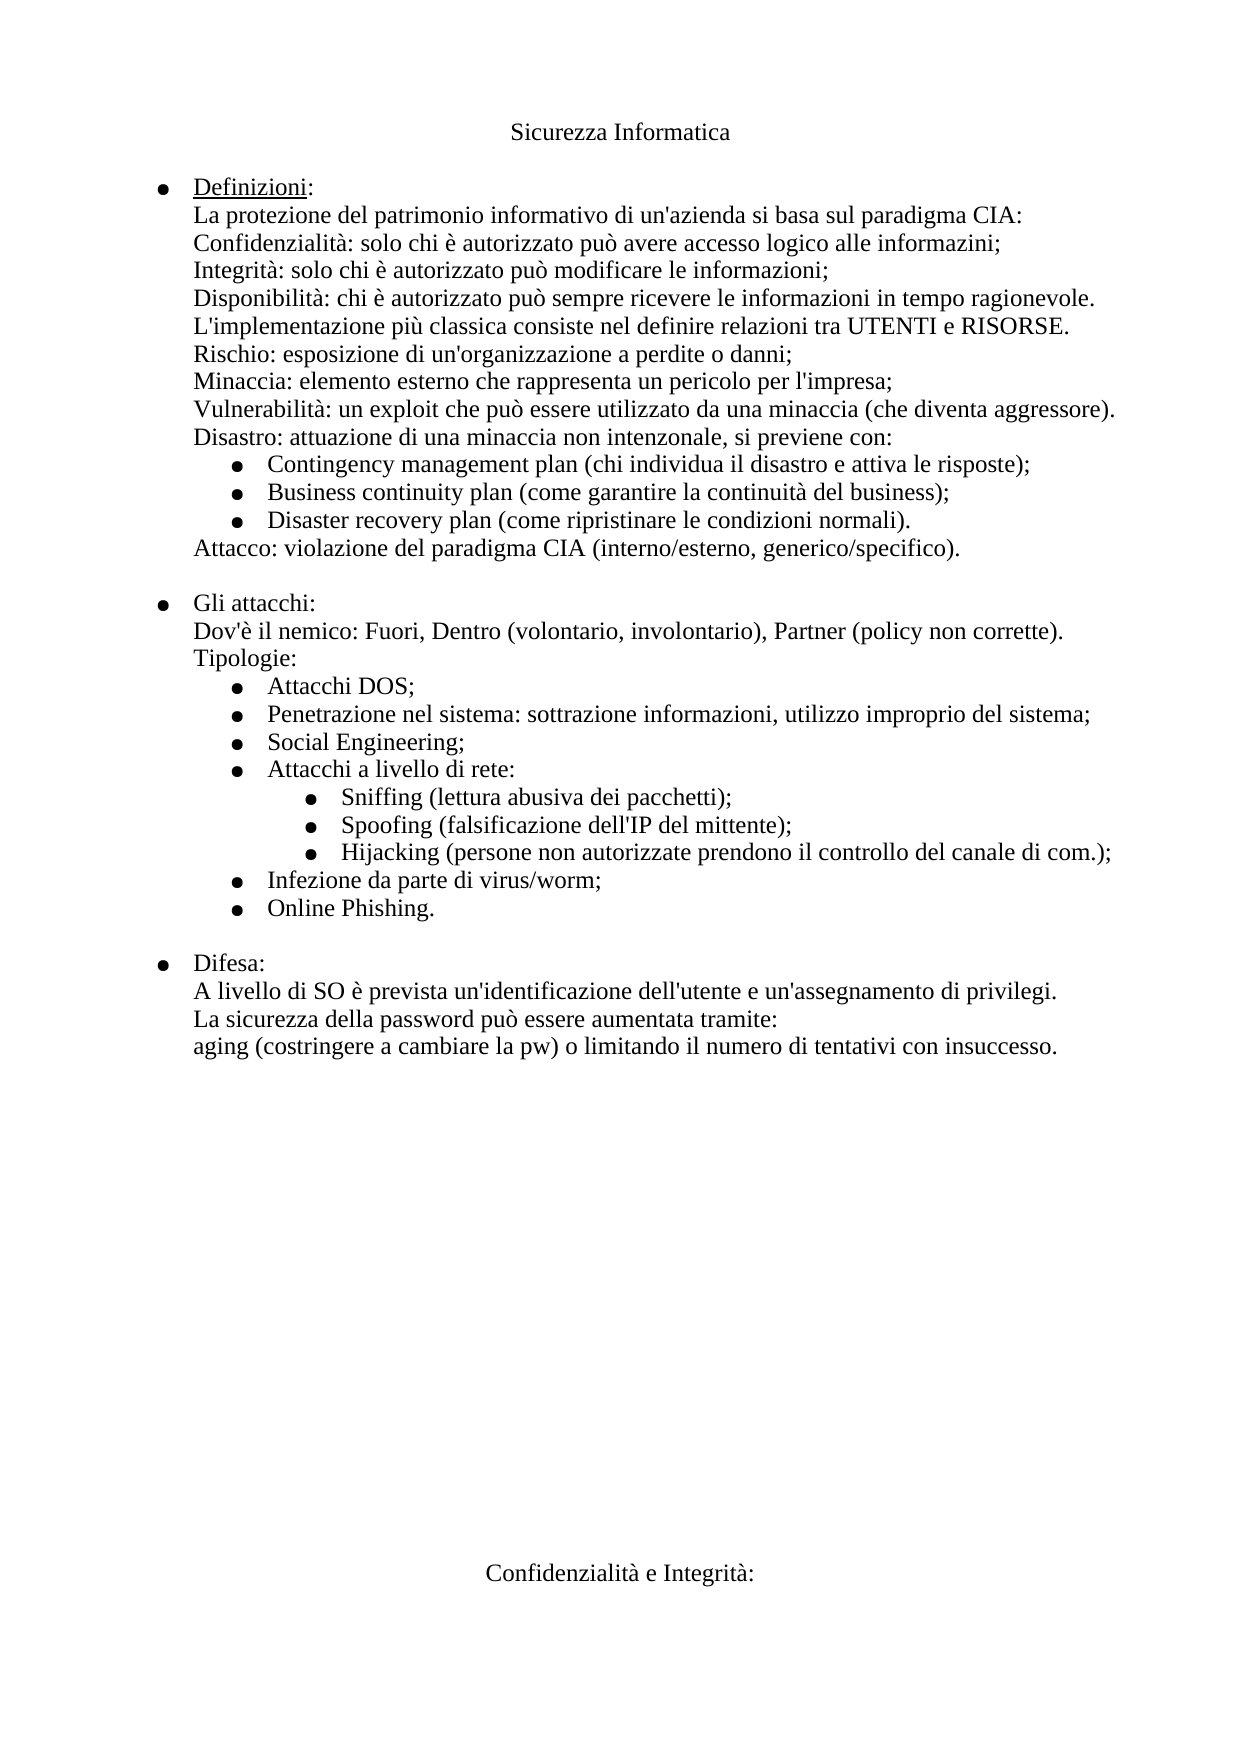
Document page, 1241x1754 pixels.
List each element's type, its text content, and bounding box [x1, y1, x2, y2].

list Contingency management plan (chi individua il disastro e attiva le risposte); [229, 451, 1122, 478]
list Infezione da parte di virus/worm; [229, 866, 1122, 894]
list Sniffing (lettura abusiva dei pacchetti); [303, 783, 1122, 811]
list Dov'è il nemico: Fuori, Dentro (volontario, involontario), Partner (policy non corrette). [156, 617, 1122, 644]
list Rischio: esposizione di un'organizzazione a perdite o danni; [156, 340, 1122, 367]
list Disaster recovery plan (come ripristinare le condizioni normali). [229, 506, 1122, 534]
list aging (costringere a cambiare la pw) o limitando il numero di tentativi con insuccesso. [156, 1032, 1122, 1060]
list Disastro: attuazione di una minaccia non intenzonale, si previene con: [156, 423, 1122, 451]
list Business continuity plan (come garantire la continuità del business); [229, 478, 1122, 506]
list Attacco: violazione del paradigma CIA (interno/esterno, generico/specifico). [156, 534, 1122, 561]
list Social Engineering; [229, 728, 1122, 755]
list Attacchi a livello di rete: [229, 755, 1122, 783]
list Gli attacchi: [156, 589, 1122, 617]
list La sicurezza della password può essere aumentata tramite: [156, 1005, 1122, 1032]
text Sicurezza Informatica [118, 118, 1122, 146]
list Online Phishing. [229, 894, 1122, 922]
list Integrità: solo chi è autorizzato può modificare le informazioni; [156, 257, 1122, 284]
list Hijacking (persone non autorizzate prendono il controllo del canale di com.); [303, 838, 1122, 866]
list Spoofing (falsificazione dell'IP del mittente); [303, 811, 1122, 838]
list Definizioni: [156, 173, 1122, 201]
list Tipologie: [156, 644, 1122, 672]
list L'implementazione più classica consiste nel definire relazioni tra UTENTI e RISORSE. [156, 312, 1122, 340]
text Confidenzialità e Integrità: [118, 1559, 1122, 1587]
list A livello di SO è prevista un'identificazione dell'utente e un'assegnamento di privilegi. [156, 977, 1122, 1005]
list Vulnerabilità: un exploit che può essere utilizzato da una minaccia (che diventa aggressore). [156, 395, 1122, 423]
list La protezione del patrimonio informativo di un'azienda si basa sul paradigma CIA: [156, 201, 1122, 229]
list Confidenzialità: solo chi è autorizzato può avere accesso logico alle informazini; [156, 229, 1122, 257]
list Penetrazione nel sistema: sottrazione informazioni, utilizzo improprio del sistema; [229, 700, 1122, 728]
list Difesa: [156, 949, 1122, 977]
list Attacchi DOS; [229, 672, 1122, 700]
list Minaccia: elemento esterno che rappresenta un pericolo per l'impresa; [156, 367, 1122, 395]
list Disponibilità: chi è autorizzato può sempre ricevere le informazioni in tempo ragionevole. [156, 284, 1122, 312]
